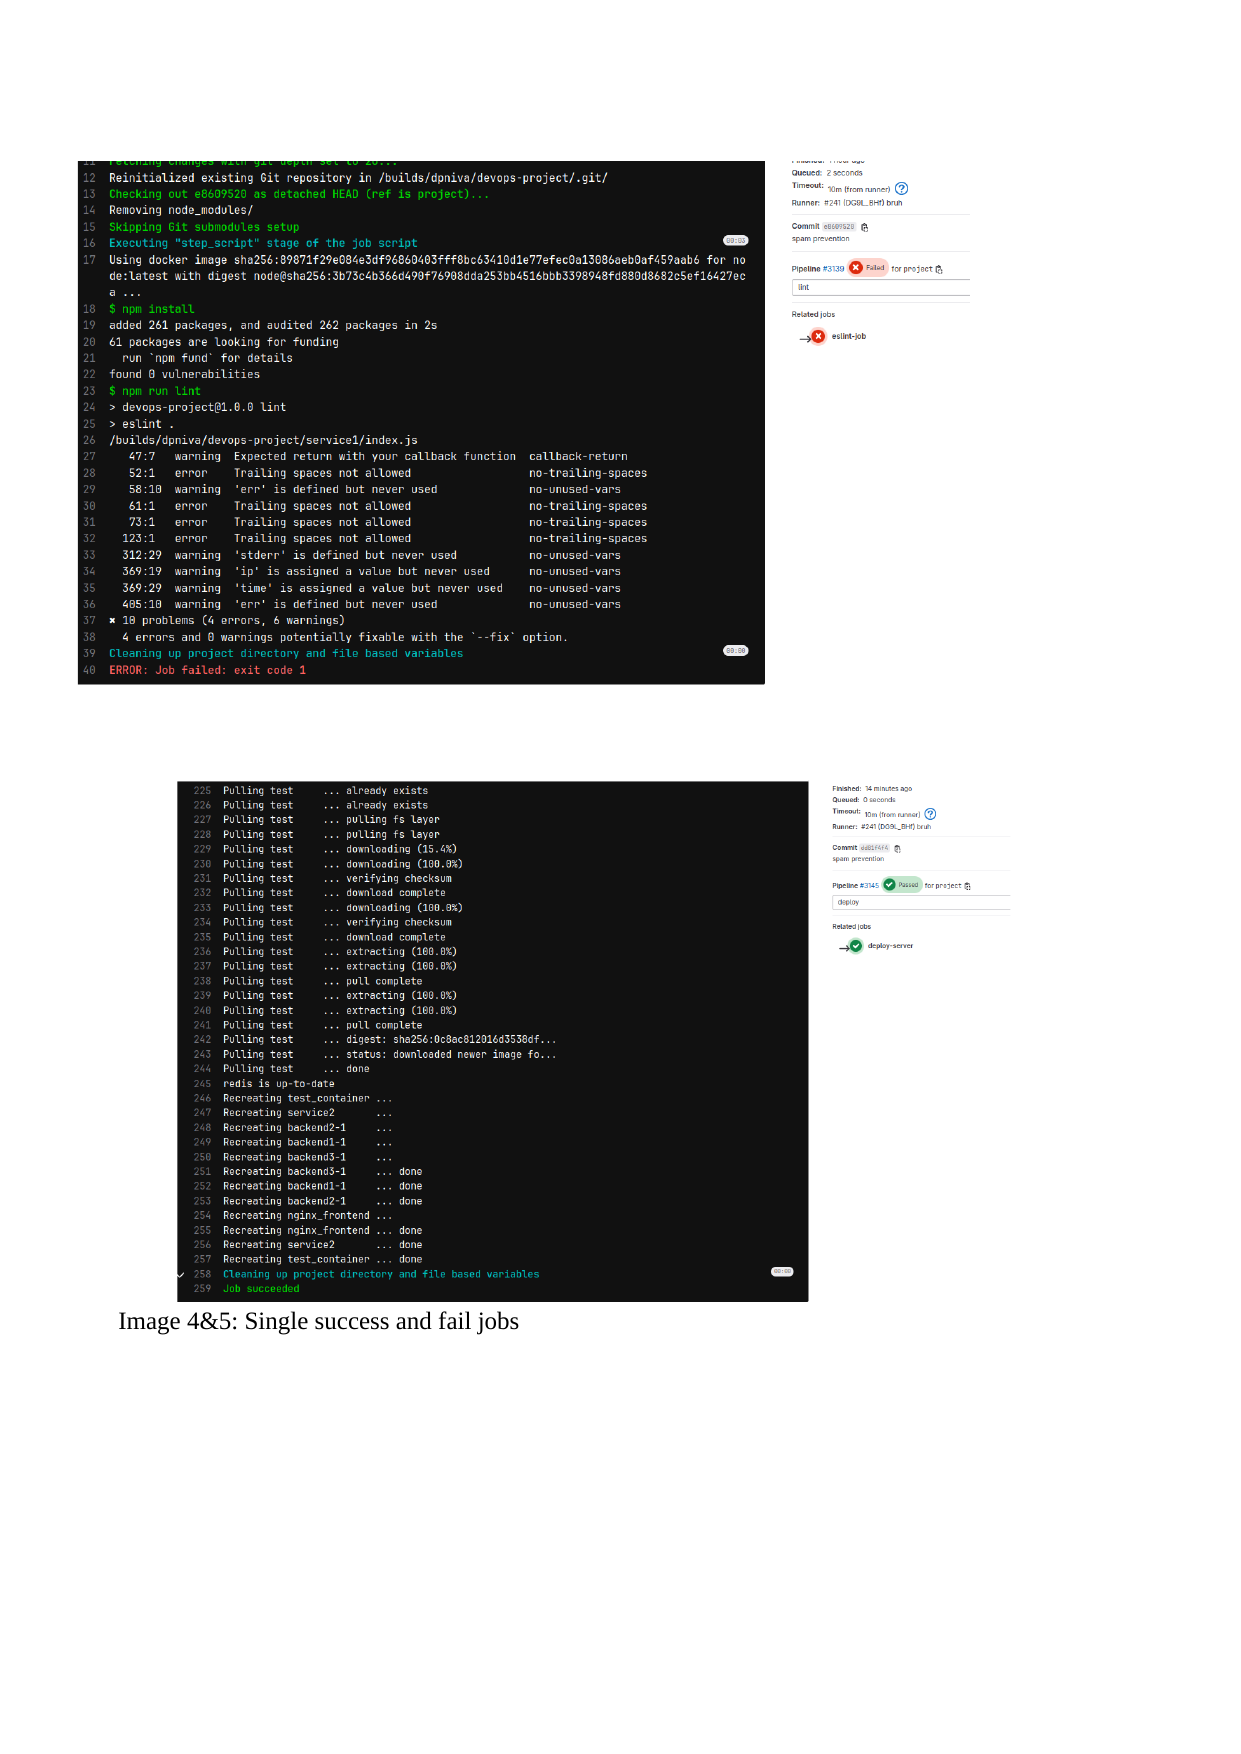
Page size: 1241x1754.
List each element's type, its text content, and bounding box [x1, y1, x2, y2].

picture [177, 780, 1011, 1303]
text Image 4&5: Single success and fail jobs [118, 791, 1122, 1335]
picture [77, 161, 970, 687]
